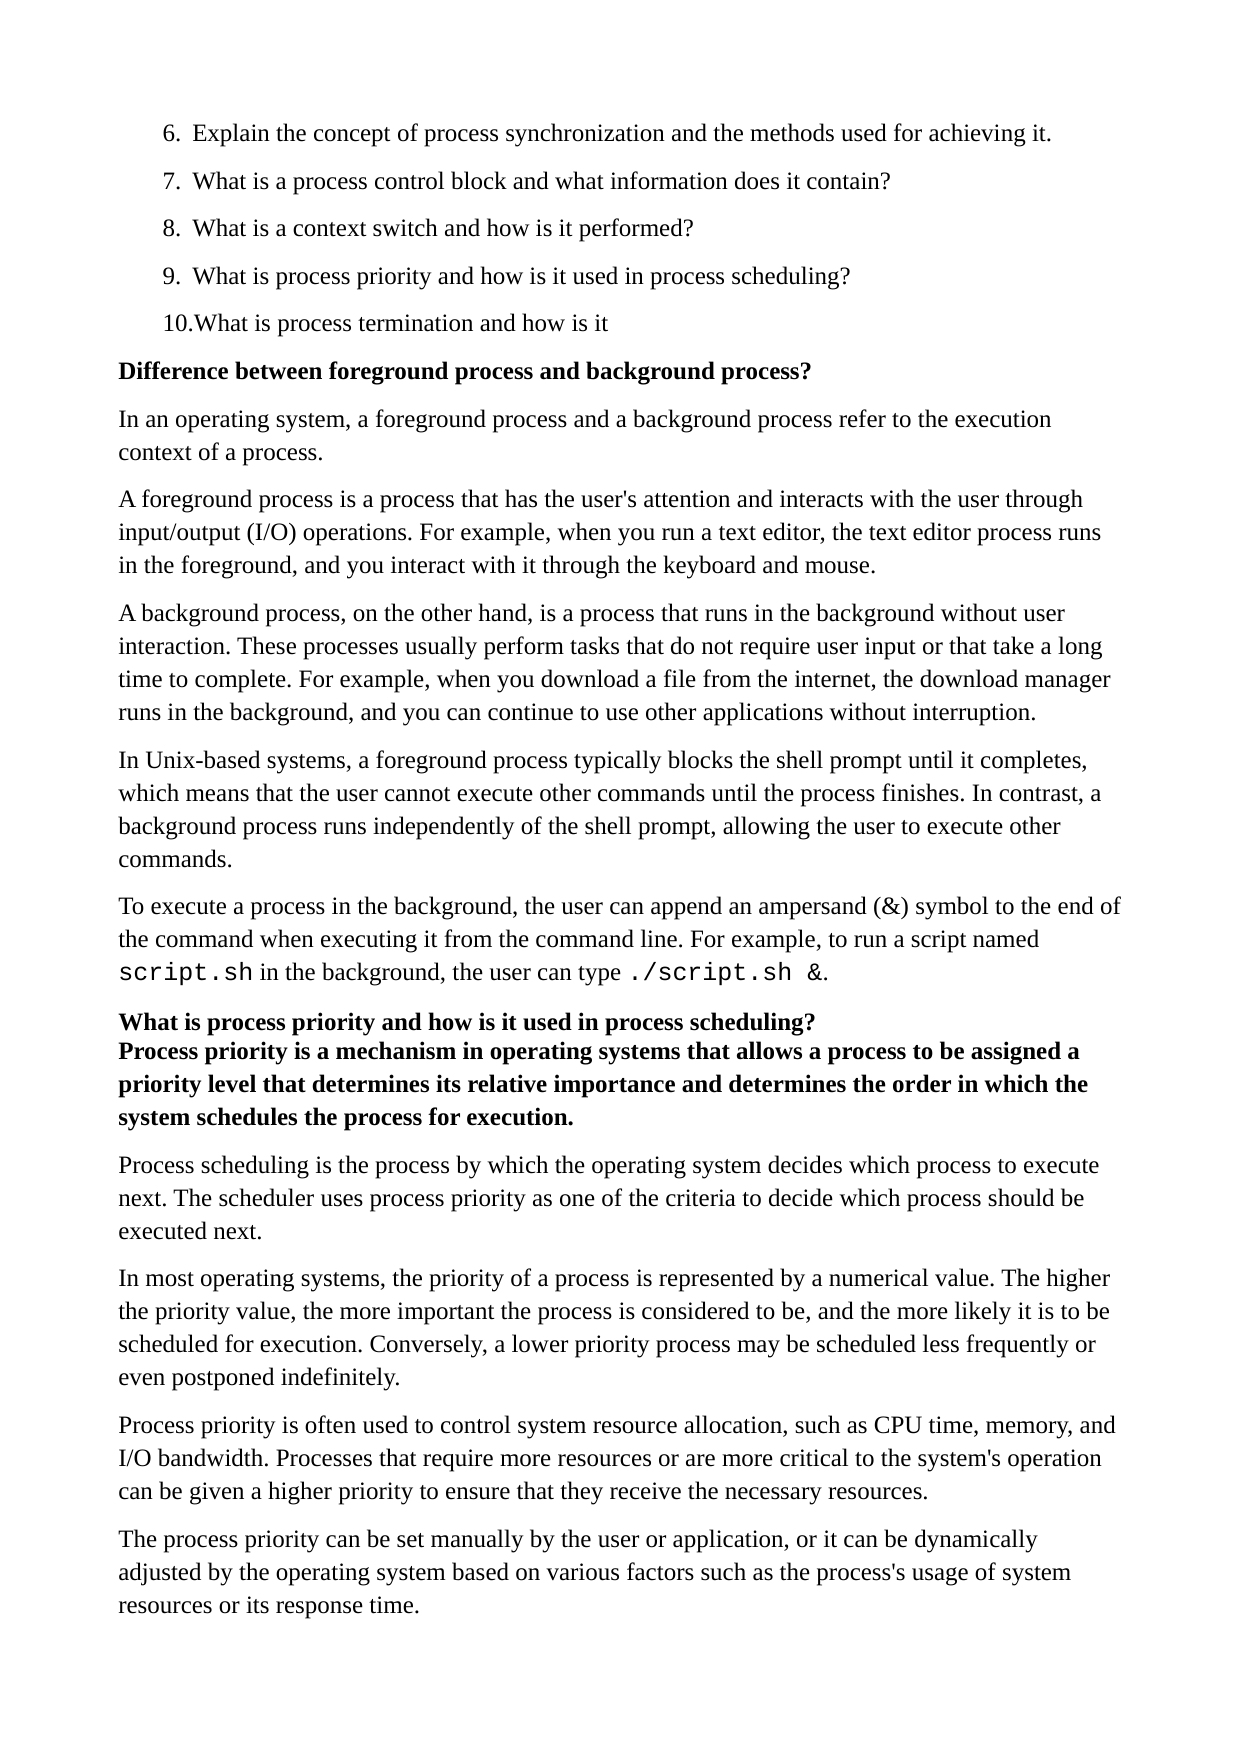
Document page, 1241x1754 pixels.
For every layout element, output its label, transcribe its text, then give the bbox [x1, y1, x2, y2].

text Process priority is a mechanism in operating systems that allows a process to be assigned a priority level that determines its relative importance and determines the order in which the system schedules the process for execution. [118, 1036, 1122, 1131]
text Difference between foreground process and background process? [118, 356, 1122, 385]
text Process priority is often used to control system resource allocation, such as CPU time, memory, and I/O bandwidth. Processes that require more resources or are more critical to the system's operation can be given a higher priority to ensure that they receive the necessary resources. [118, 1410, 1122, 1505]
text In most operating systems, the priority of a process is represented by a numerical value. The higher the priority value, the more important the process is considered to be, and the more likely it is to be scheduled for execution. Conversely, a lower priority process may be scheduled less frequently or even postponed indefinitely. [118, 1263, 1122, 1391]
text The process priority can be set manually by the user or application, or it can be dynamically adjusted by the operating system based on various factors such as the process's usage of system resources or its response time. [118, 1524, 1122, 1618]
text Process scheduling is the process by which the operating system decides which process to execute next. The scheduler uses process priority as one of the criteria to decide which process should be executed next. [118, 1150, 1122, 1244]
list What is process termination and how is it [162, 308, 1122, 337]
text In an operating system, a foreground process and a background process refer to the execution context of a process. [118, 404, 1122, 466]
list What is process priority and how is it used in process scheduling? [162, 261, 1122, 290]
text A foreground process is a process that has the user's attention and interacts with the user through input/output (I/O) operations. For example, when you run a text editor, the text editor process runs in the foreground, and you interact with it through the keyboard and mouse. [118, 484, 1122, 579]
text What is process priority and how is it used in process scheduling? [118, 1007, 1122, 1036]
text In Unix-based systems, a foreground process typically blocks the shell prompt until it completes, which means that the user cannot execute other commands until the process finishes. In contrast, a background process runs independently of the shell prompt, allowing the user to execute other commands. [118, 745, 1122, 872]
text A background process, on the other hand, is a process that runs in the background without user interaction. These processes usually perform tasks that do not require user input or that take a long time to complete. For example, when you download a file from the internet, the download manager runs in the background, and you can continue to use other applications without interruption. [118, 598, 1122, 726]
list What is a context switch and how is it performed? [162, 213, 1122, 242]
list Explain the concept of process synchronization and the methods used for achieving it. [162, 118, 1122, 147]
list What is a process control block and what information does it contain? [162, 166, 1122, 194]
text To execute a process in the background, the user can append an ampersand (&) symbol to the end of the command when executing it from the command line. For example, to run a script named script.sh in the background, the user can type ./script.sh &. [118, 891, 1122, 988]
